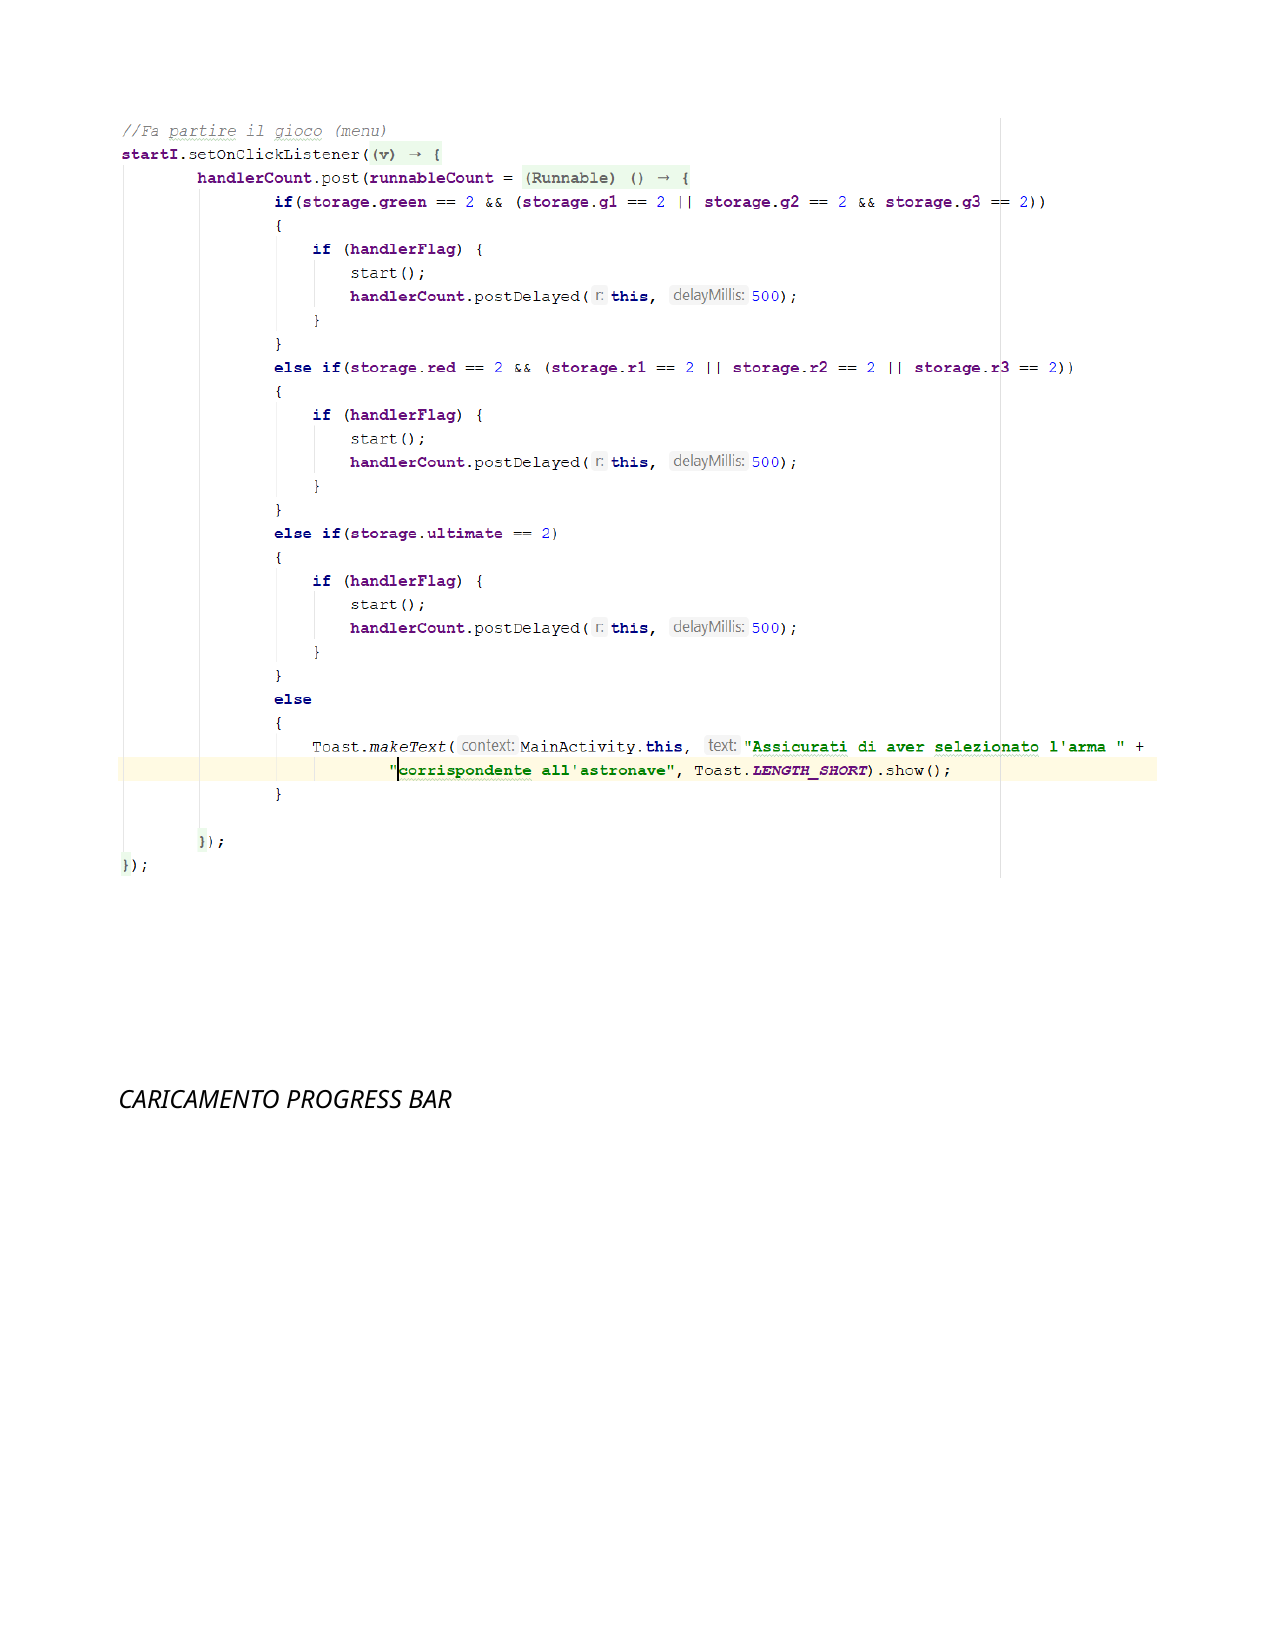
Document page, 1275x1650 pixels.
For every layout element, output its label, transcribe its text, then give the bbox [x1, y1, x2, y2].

text CARICAMENTO PROGRESS BAR [118, 1082, 1157, 1116]
